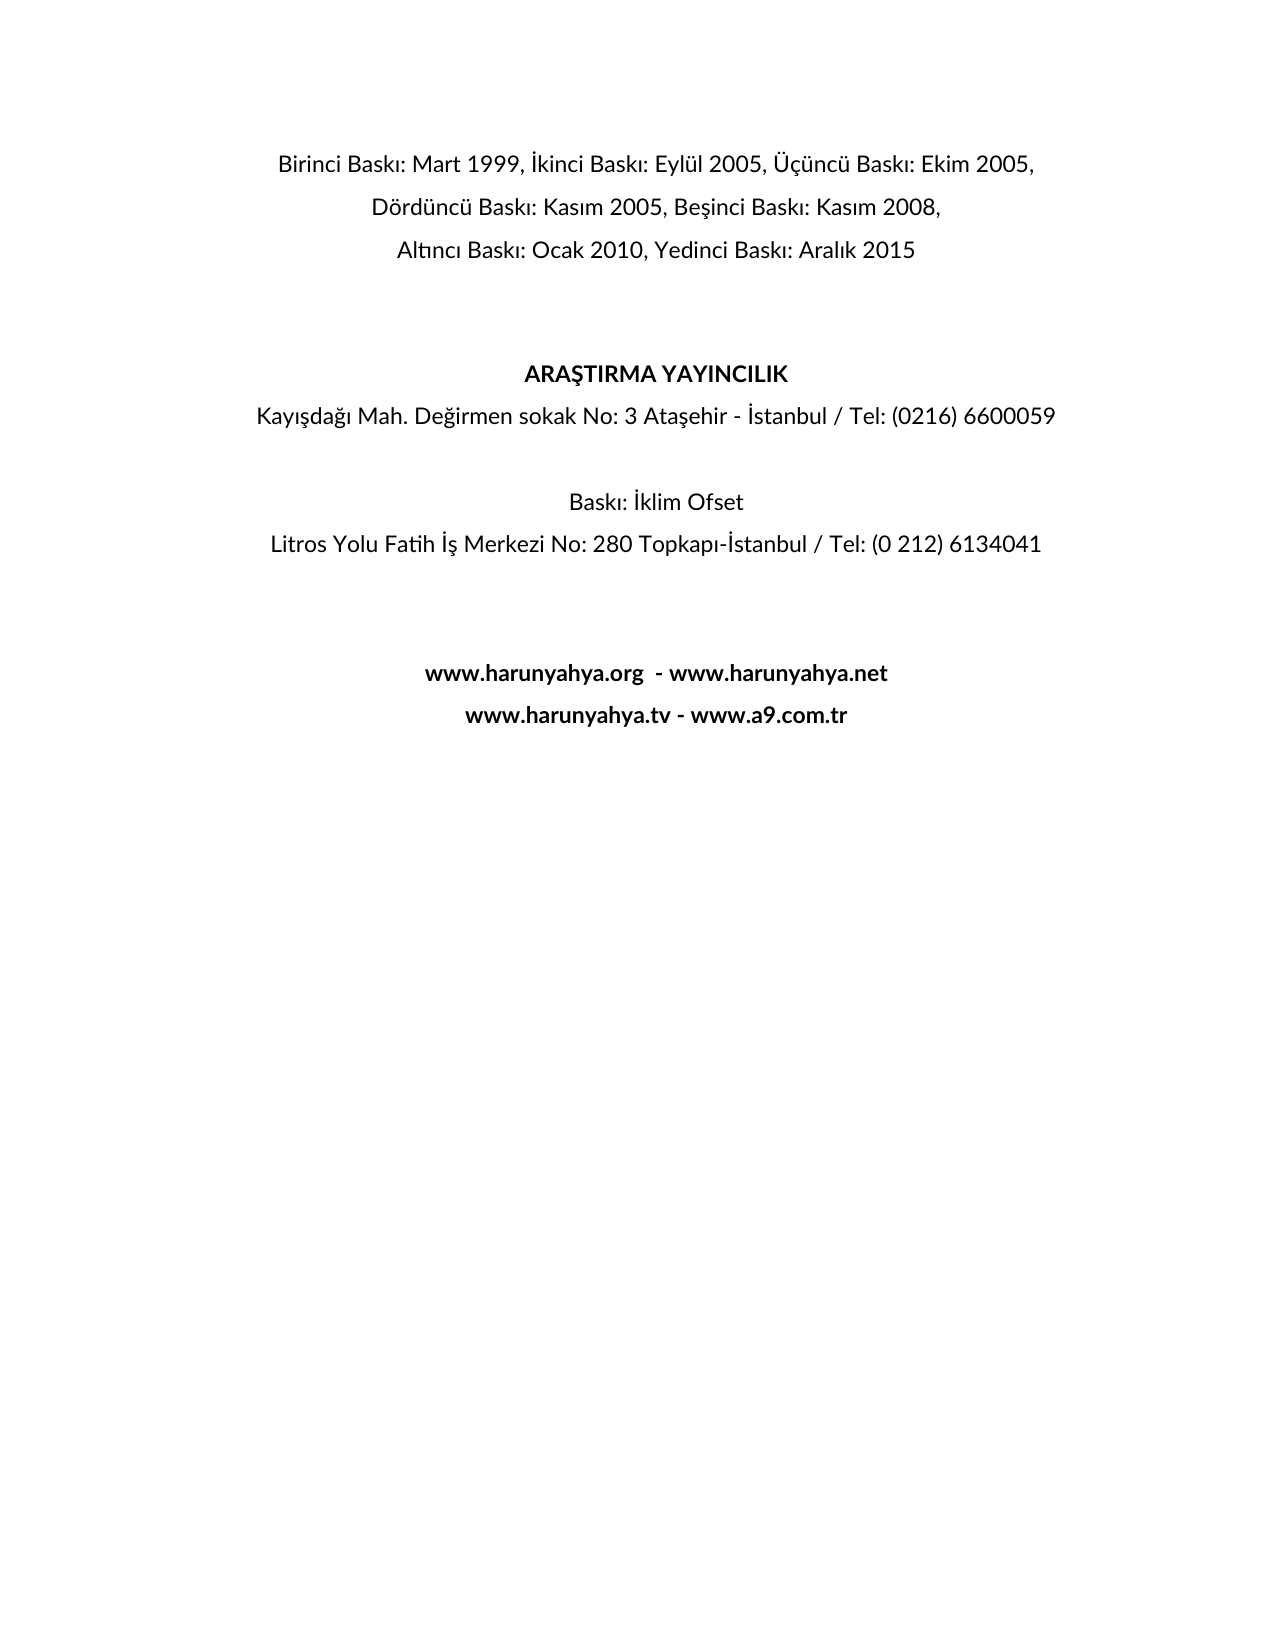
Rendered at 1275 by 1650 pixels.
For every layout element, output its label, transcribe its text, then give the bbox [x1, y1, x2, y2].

text Birinci Baskı: Mart 1999, İkinci Baskı: Eylül 2005, Üçüncü Baskı: Ekim 2005, [75, 150, 1200, 177]
text Baskı: İklim Ofset [75, 487, 1200, 515]
text www.harunyahya.tv - www.a9.com.tr [75, 701, 1200, 728]
text www.harunyahya.org - www.harunyahya.net [75, 658, 1200, 686]
text Altıncı Baskı: Ocak 2010, Yedinci Baskı: Aralık 2015 [75, 235, 1200, 263]
text Kayışdağı Mah. Değirmen sokak No: 3 Ataşehir - İstanbul / Tel: (0216) 6600059 [75, 402, 1200, 429]
text ARAŞTIRMA YAYINCILIK [75, 359, 1200, 387]
text Litros Yolu Fatih İş Merkezi No: 280 Topkapı-İstanbul / Tel: (0 212) 6134041 [75, 530, 1200, 558]
text Dördüncü Baskı: Kasım 2005, Beşinci Baskı: Kasım 2008, [75, 193, 1200, 220]
